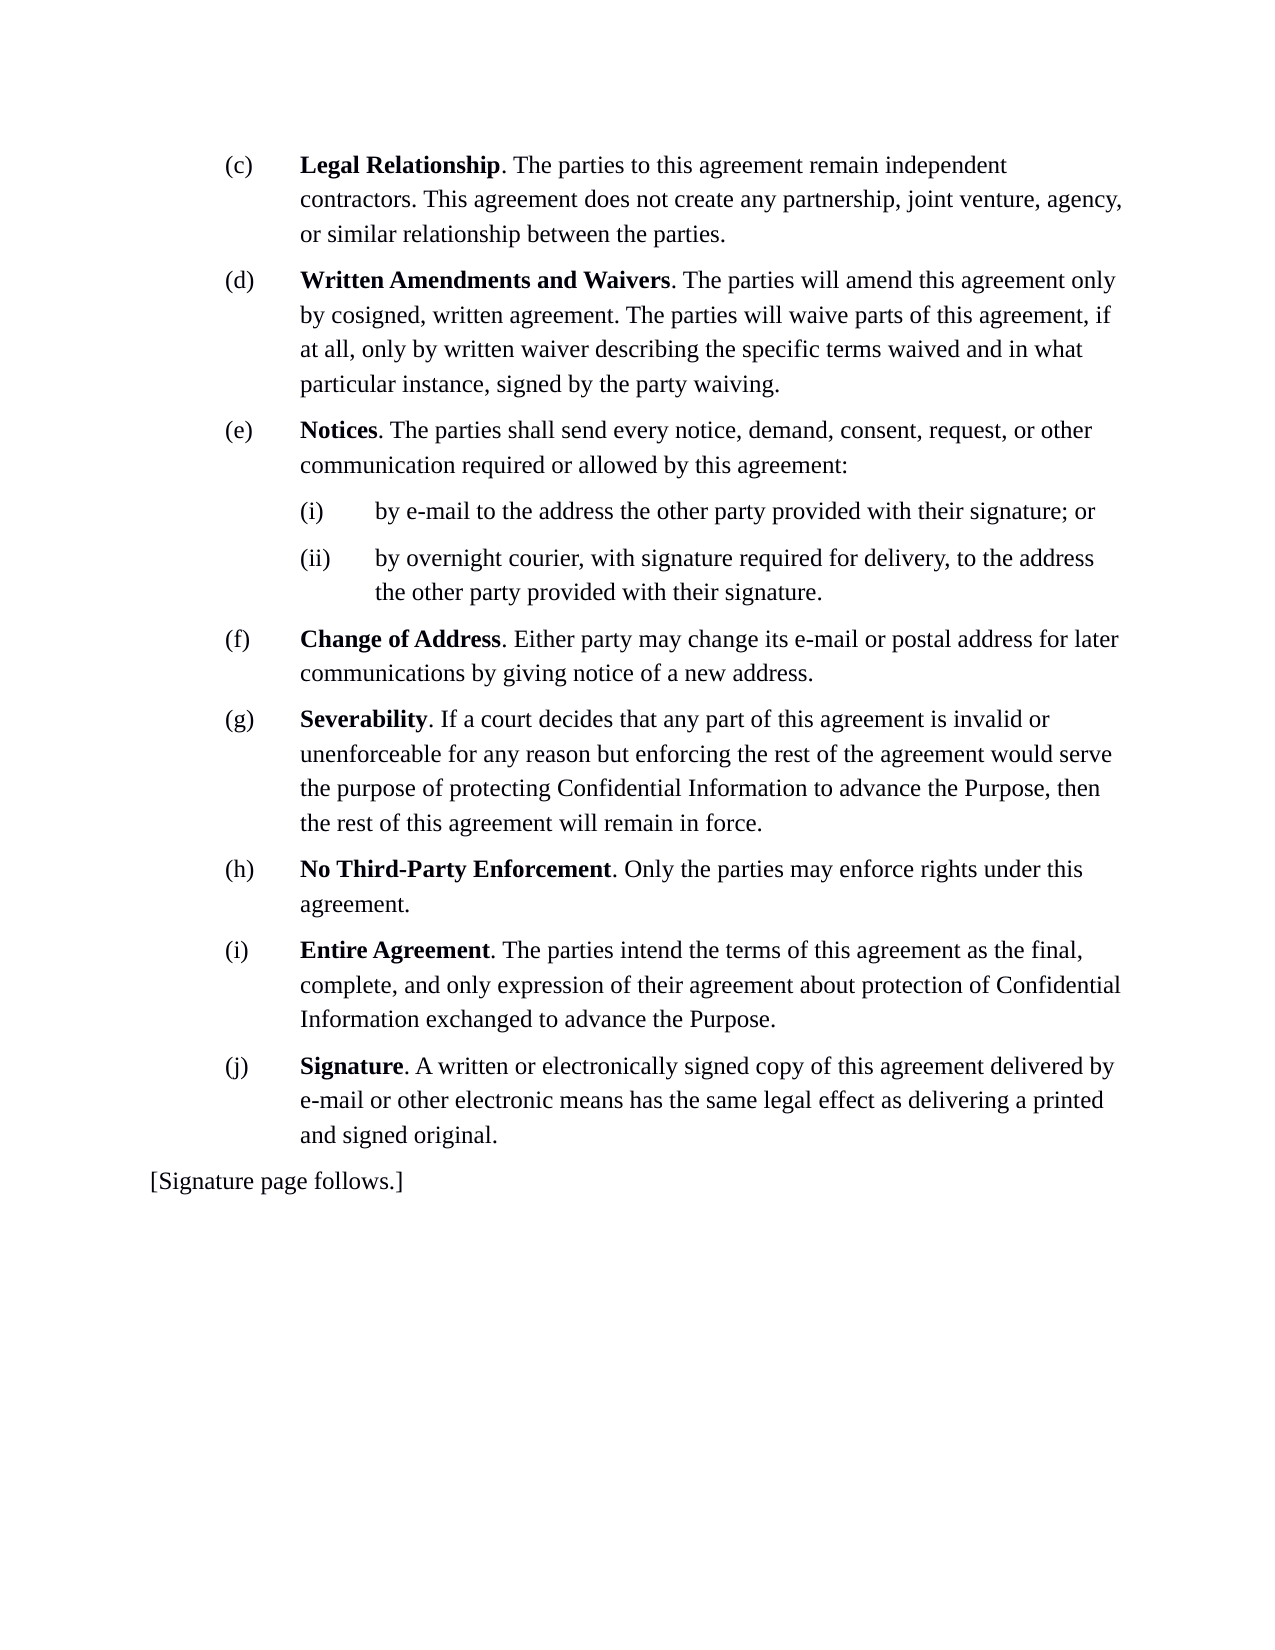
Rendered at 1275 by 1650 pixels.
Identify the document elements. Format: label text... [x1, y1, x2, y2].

text (j) Signature. A written or electronically signed copy of this agreement delivered by e-mail or other electronic means has the same legal effect as delivering a printed and signed original. [225, 1051, 1125, 1148]
text (c) Legal Relationship. The parties to this agreement remain independent contractors. This agreement does not create any partnership, joint venture, agency, or similar relationship between the parties. [225, 150, 1125, 248]
text (h) No Third-Party Enforcement. Only the parties may enforce rights under this agreement. [225, 854, 1125, 918]
text (g) Severability. If a court decides that any part of this agreement is invalid or unenforceable for any reason but enforcing the rest of the agreement would serve the purpose of protecting Confidential Information to advance the Purpose, then the rest of this agreement will remain in force. [225, 704, 1125, 837]
text (i) Entire Agreement. The parties intend the terms of this agreement as the final, complete, and only expression of their agreement about protection of Confidential Information exchanged to advance the Purpose. [225, 935, 1125, 1033]
text (d) Written Amendments and Waivers. The parties will amend this agreement only by cosigned, written agreement. The parties will waive parts of this agreement, if at all, only by written waiver describing the specific terms waived and in what particular instance, signed by the party waiving. [225, 265, 1125, 398]
text (i) by e-mail to the address the other party provided with their signature; or [300, 496, 1125, 525]
text (f) Change of Address. Either party may change its e-mail or postal address for later communications by giving notice of a new address. [225, 624, 1125, 687]
text (ii) by overnight courier, with signature required for delivery, to the address the other party provided with their signature. [300, 543, 1125, 606]
text (e) Notices. The parties shall send every notice, demand, consent, request, or other communication required or allowed by this agreement: [225, 415, 1125, 478]
text [Signature page follows.] [150, 1166, 1125, 1195]
